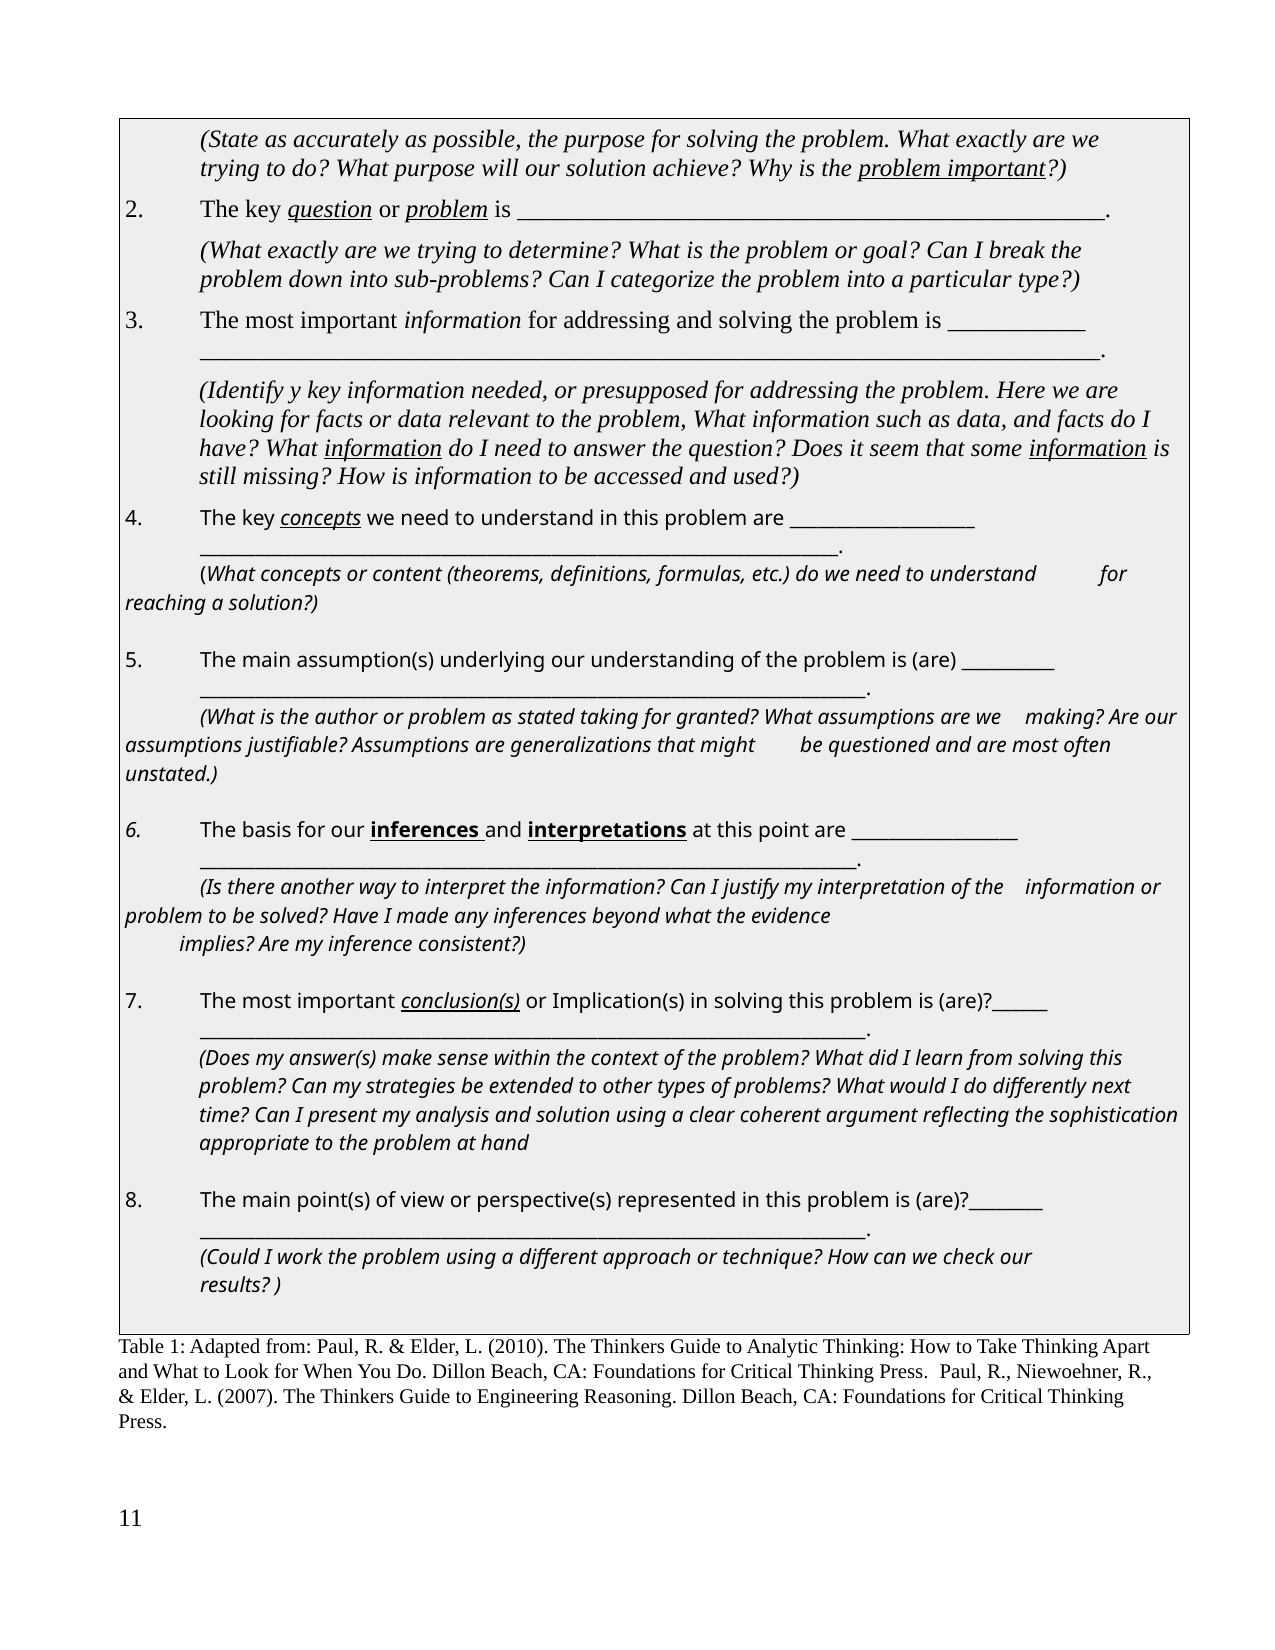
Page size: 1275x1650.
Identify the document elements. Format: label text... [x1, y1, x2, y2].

text Table 1: Adapted from: Paul, R. & Elder, L. (2010). The Thinkers Guide to Analytic Thinking: How to Take Thinking Apart and What to Look for When You Do. Dillon Beach, CA: Foundations for Critical Thinking Press. Paul, R., Niewoehner, R., & Elder, L. (2007). The Thinkers Guide to Engineering Reasoning. Dillon Beach, CA: Foundations for Critical Thinking Press. [118, 1333, 1157, 1433]
table_header (State as accurately as possible, the purpose for solving the problem. What exactly are we trying to do? What purpose will our solution achieve? Why is the problem important?) 2. The key question or problem is _______________________________________________. (What exactly are we trying to determine? What is the problem or goal? Can I break the problem down into sub-problems? Can I categorize the problem into a particular type?) 3. The most important information for addressing and solving the problem is ___________ ________________________________________________________________________. (Identify y key information needed, or presupposed for addressing the problem. Here we are looking for facts or data relevant to the problem, What information such as data, and facts do I have? What information do I need to answer the question? Does it seem that some information is still missing? How is information to be accessed and used?) 4. The key concepts we need to understand in this problem are ____________________ _____________________________________________________________________. (What concepts or content (theorems, definitions, formulas, etc.) do we need to understand for reaching a solution?) 5. The main assumption(s) underlying our understanding of the problem is (are) __________ ________________________________________________________________________. (What is the author or problem as stated taking for granted? What assumptions are we making? Are our assumptions justifiable? Assumptions are generalizations that might be questioned and are most often unstated.) 6. The basis for our inferences and interpretations at this point are __________________ _______________________________________________________________________. (Is there another way to interpret the information? Can I justify my interpretation of the information or problem to be solved? Have I made any inferences beyond what the evidence implies? Are my inference consistent?) 7. The most important conclusion(s) or Implication(s) in solving this problem is (are)?______ ________________________________________________________________________. (Does my answer(s) make sense within the context of the problem? What did I learn from solving this problem? Can my strategies be extended to other types of problems? What would I do differently next time? Can I present my analysis and solution using a clear coherent argument reflecting the sophistication appropriate to the problem at hand 8. The main point(s) of view or perspective(s) represented in this problem is (are)?________ ________________________________________________________________________. (Could I work the problem using a different approach or technique? How can we check our results? ) [120, 119, 1189, 1333]
